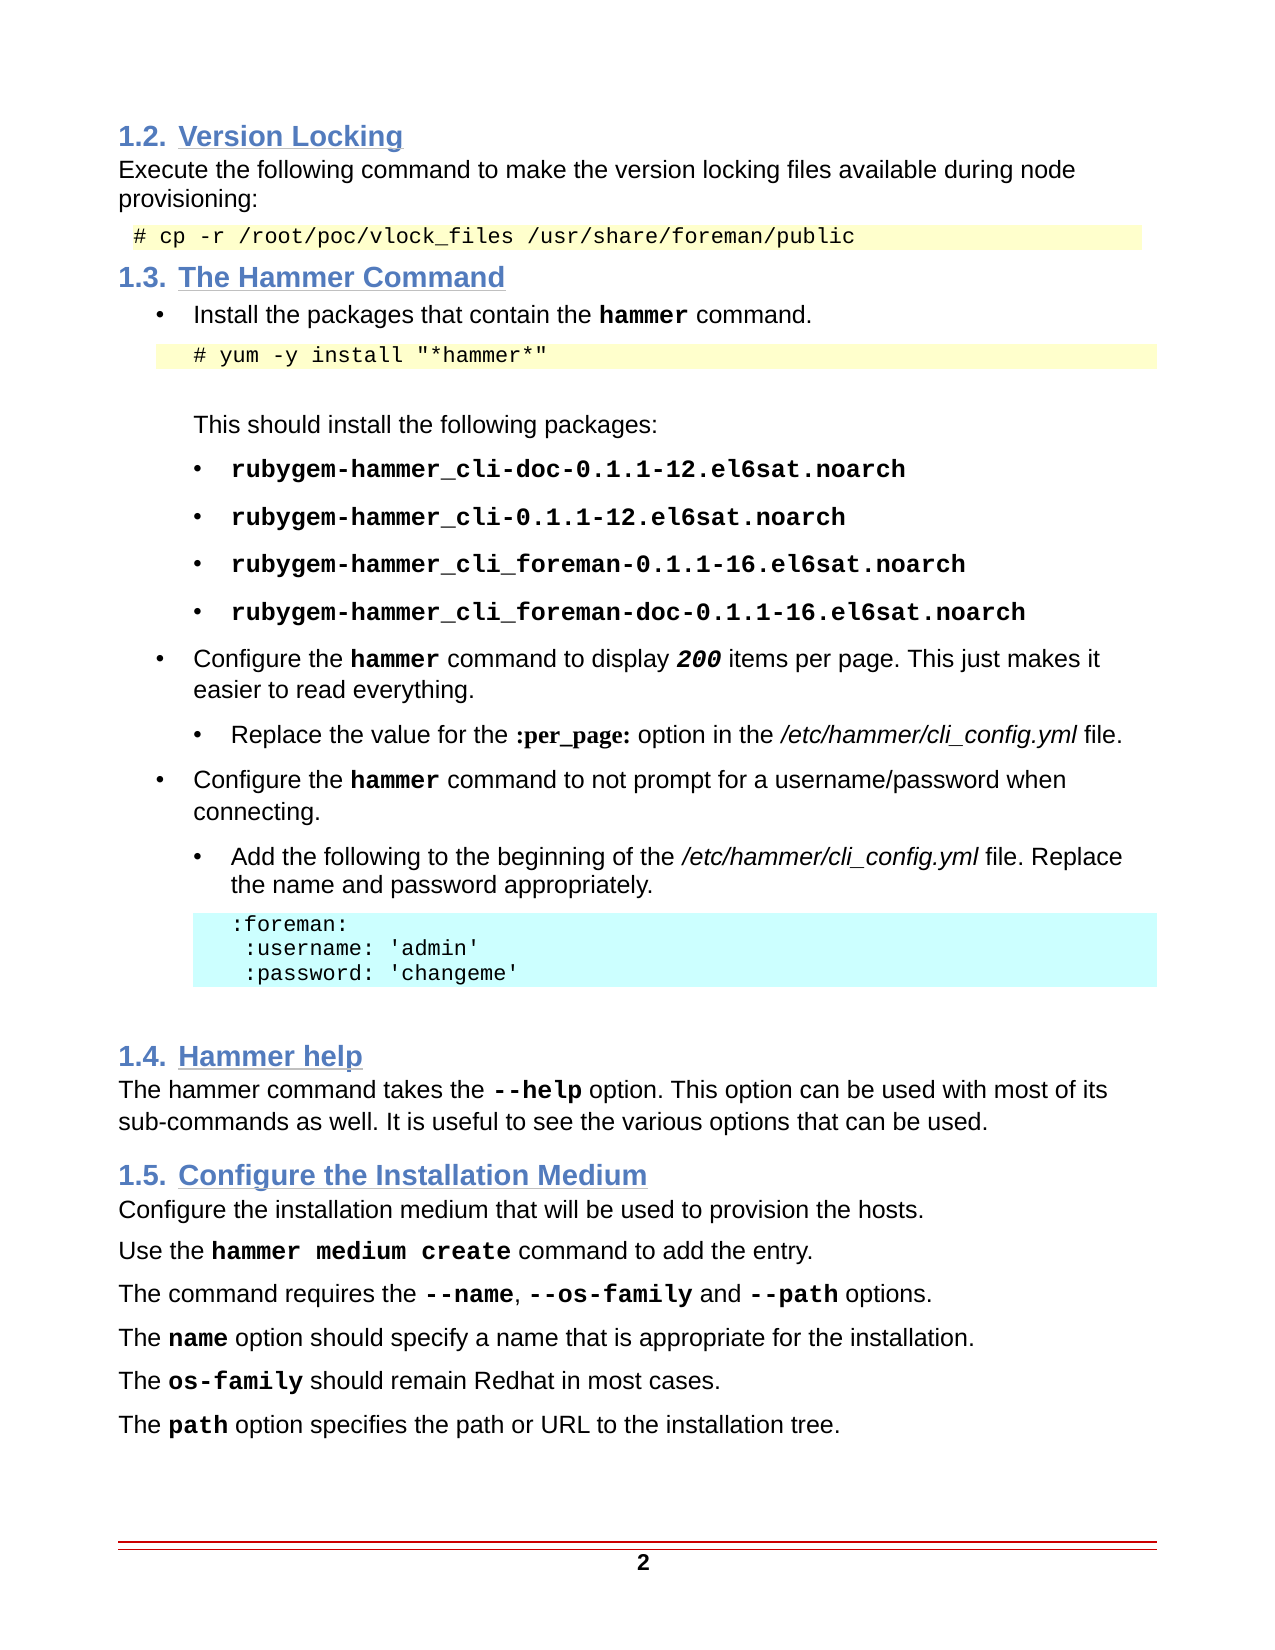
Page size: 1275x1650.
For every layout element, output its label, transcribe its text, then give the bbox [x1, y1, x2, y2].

text The path option specifies the path or URL to the installation tree. [118, 1410, 1157, 1441]
list This should install the following packages: [156, 410, 1157, 439]
text The hammer command takes the --help option. This option can be used with most of its sub-commands as well. It is useful to see the various options that can be used. [118, 1076, 1157, 1135]
list rubygem-hammer_cli-doc-0.1.1-12.el6sat.noarch [193, 454, 1157, 485]
list Replace the value for the :per_page: option in the /etc/hammer/cli_config.yml file. [193, 720, 1157, 749]
list Add the following to the beginning of the /etc/hammer/cli_config.yml file. Replace the name and password appropriately. [193, 842, 1157, 899]
subtitle Configure the Installation Medium [118, 1158, 1157, 1192]
list rubygem-hammer_cli_foreman-0.1.1-16.el6sat.noarch [193, 549, 1157, 580]
list :foreman: :username: 'admin' :password: 'changeme' [193, 913, 1157, 987]
text Execute the following command to make the version locking files available during node provisioning: [118, 155, 1157, 212]
list rubygem-hammer_cli-0.1.1-12.el6sat.noarch [193, 502, 1157, 533]
text # cp -r /root/poc/vlock_files /usr/share/foreman/public [133, 225, 1142, 250]
text The command requires the --name, --os-family and --path options. [118, 1279, 1157, 1310]
subtitle Version Locking [118, 118, 1157, 152]
text Configure the installation medium that will be used to provision the hosts. [118, 1195, 1157, 1223]
list rubygem-hammer_cli_foreman-doc-0.1.1-16.el6sat.noarch [193, 597, 1157, 628]
list Configure the hammer command to display 200 items per page. This just makes it easier to read everything. [156, 644, 1157, 704]
text The name option should specify a name that is appropriate for the installation. [118, 1323, 1157, 1354]
subtitle Hammer help [118, 1039, 1157, 1073]
text Use the hammer medium create command to add the entry. [118, 1236, 1157, 1267]
subtitle The Hammer Command [118, 260, 1157, 294]
text The os-family should remain Redhat in most cases. [118, 1366, 1157, 1397]
list Configure the hammer command to not prompt for a username/password when connecting. [156, 766, 1157, 825]
list Install the packages that contain the hammer command. [156, 300, 1157, 331]
list # yum -y install "*hammer*" [156, 344, 1157, 369]
